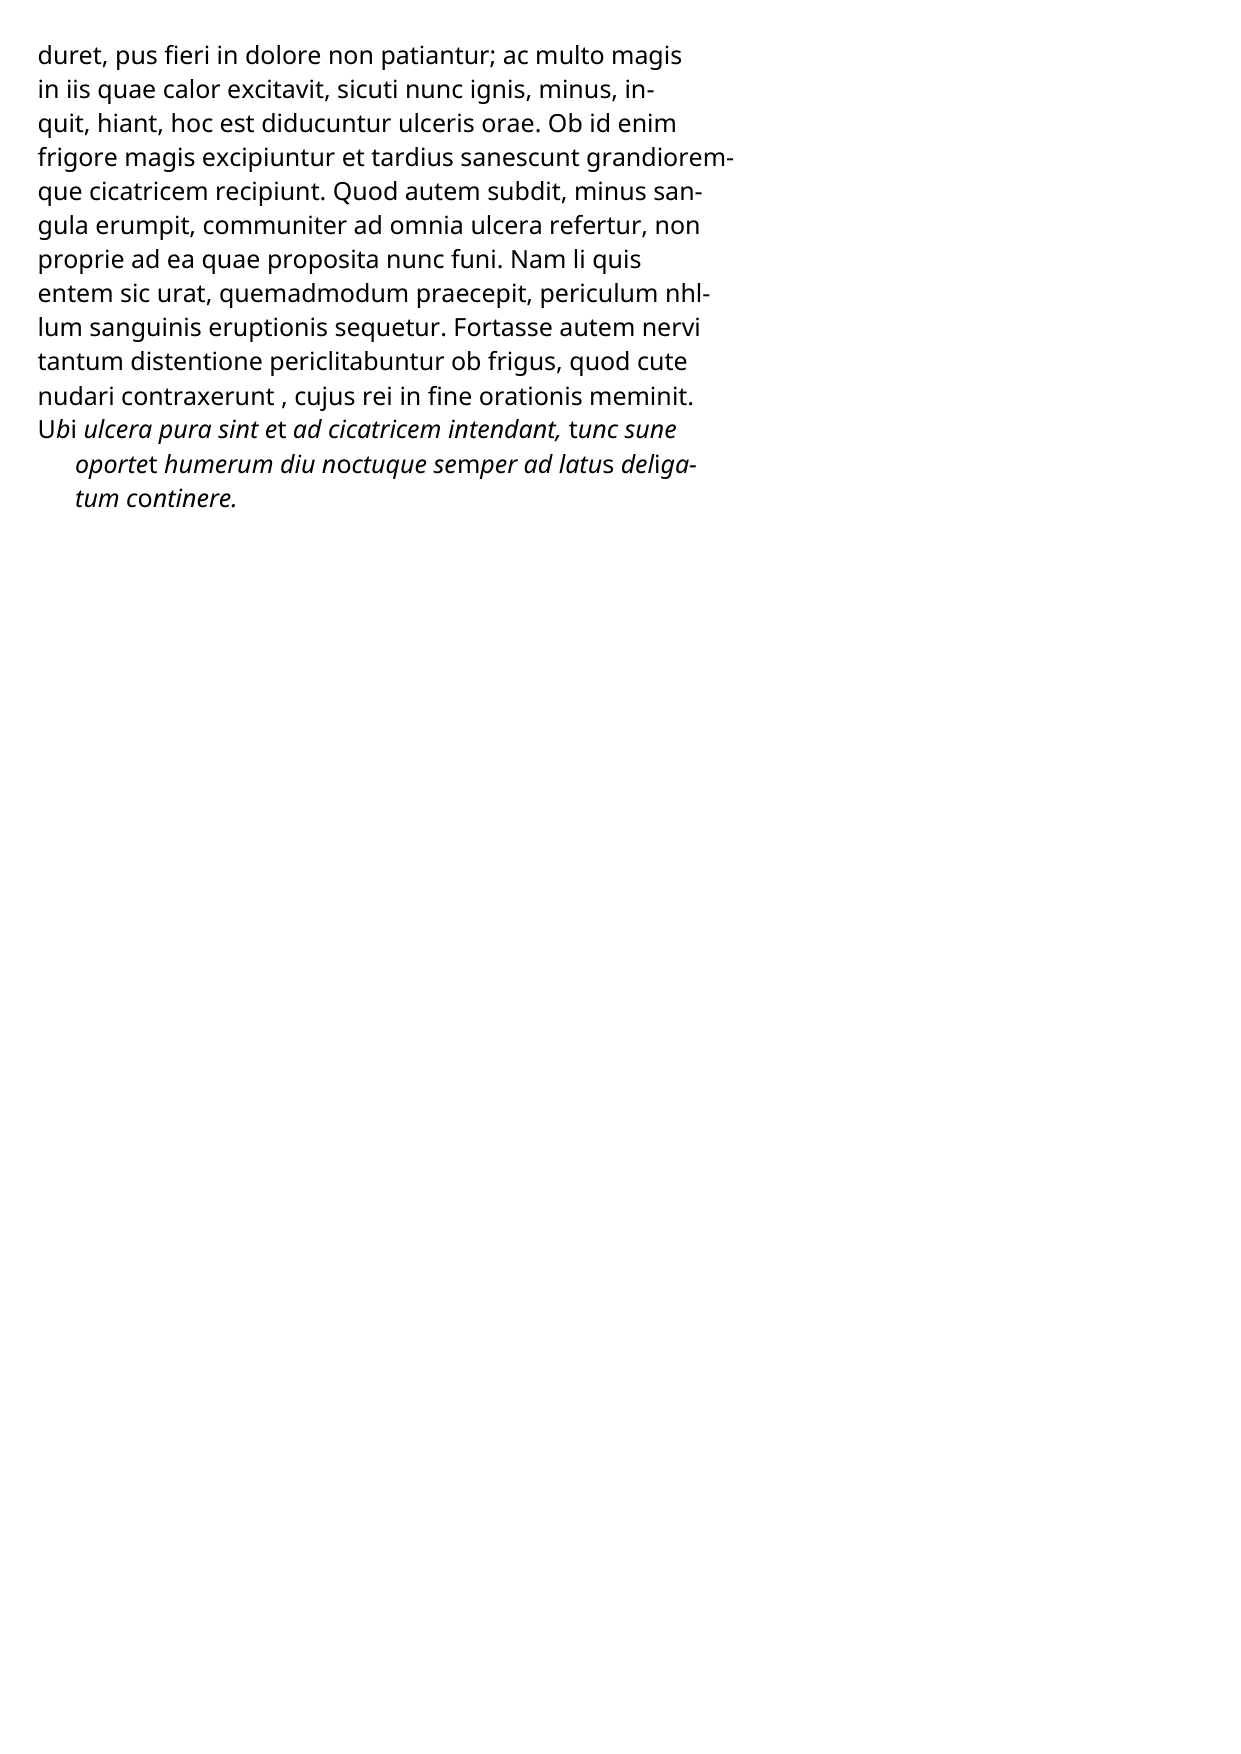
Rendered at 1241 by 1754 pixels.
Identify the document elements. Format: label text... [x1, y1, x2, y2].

text duret, pus fieri in dolore non patiantur; ac multo magis in iis quae calor excitavit, sicuti nunc ignis, minus, in- quit, hiant, hoc est diducuntur ulceris orae. Ob id enim frigore magis excipiuntur et tardius sanescunt grandiorem- que cicatricem recipiunt. Quod autem subdit, minus san- gula erumpit, communiter ad omnia ulcera refertur, non proprie ad ea quae proposita nunc funi. Nam li quis entem sic urat, quemadmodum praecepit, periculum nhl- lum sanguinis eruptionis sequetur. Fortasse autem nervi tantum distentione periclitabuntur ob frigus, quod cute nudari contraxerunt , cujus rei in fine orationis meminit. [37, 37, 1203, 412]
text Ubi ulcera pura sint et ad cicatricem intendant, tunc sune oportet humerum diu noctuque semper ad latus deliga- tum continere. [37, 412, 1203, 514]
